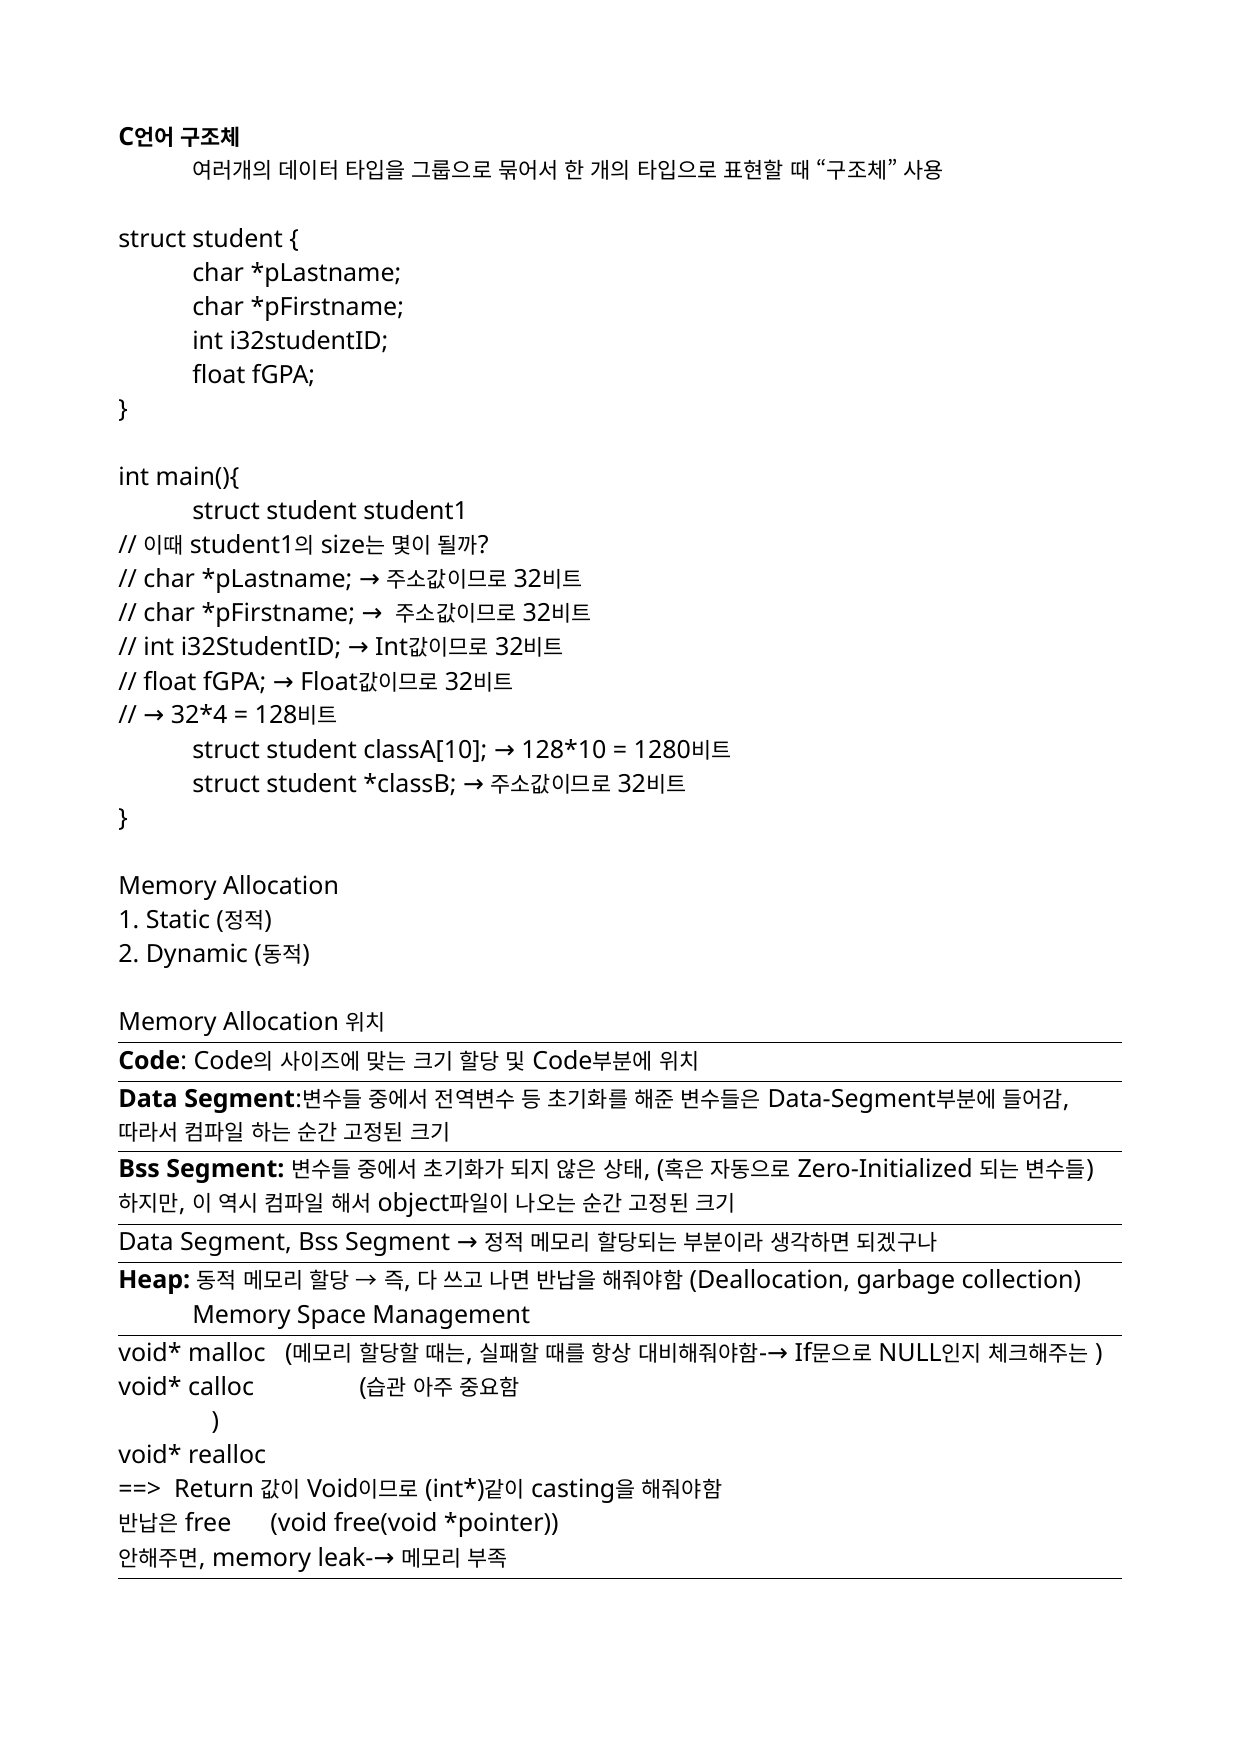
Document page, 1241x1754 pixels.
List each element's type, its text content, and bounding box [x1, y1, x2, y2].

text struct student { [118, 220, 1122, 254]
text int i32studentID; [118, 322, 1122, 357]
text void* malloc (메모리 할당할 때는, 실패할 때를 항상 대비해줘야함-→ If문으로 NULL인지 체크해주는 ) void* calloc (습관 아주 중요함 ) void* realloc ==> Return 값이 Void이므로 (int*)같이 casting을 해줘야함 반납은 free (void free(void *pointer)) 안해주면, memory leak-→ 메모리 부족 [118, 1336, 1122, 1578]
text // → 32*4 = 128비트 [118, 697, 1122, 731]
text Data Segment:변수들 중에서 전역변수 등 초기화를 해준 변수들은 Data-Segment부분에 들어감, 따라서 컴파일 하는 순간 고정된 크기 [118, 1082, 1122, 1151]
text 여러개의 데이터 타입을 그룹으로 묶어서 한 개의 타입으로 표현할 때 “구조체” 사용 [118, 152, 1122, 186]
text Heap: 동적 메모리 할당 → 즉, 다 쓰고 나면 반납을 해줘야함 (Deallocation, garbage collection) Memory Space Management [118, 1263, 1122, 1335]
text Memory Allocation [118, 867, 1122, 902]
text Data Segment, Bss Segment → 정적 메모리 할당되는 부분이라 생각하면 되겠구나 [118, 1225, 1122, 1262]
text // 이때 student1의 size는 몇이 될까? [118, 527, 1122, 561]
text C언어 구조체 [118, 118, 1122, 152]
text 2. Dynamic (동적) [118, 936, 1122, 970]
text struct student classA[10]; → 128*10 = 1280비트 [118, 731, 1122, 765]
text Code: Code의 사이즈에 맞는 크기 할당 및 Code부분에 위치 [118, 1043, 1122, 1081]
text char *pLastname; [118, 254, 1122, 288]
text // char *pLastname; → 주소값이므로 32비트 [118, 561, 1122, 595]
text // char *pFirstname; → 주소값이므로 32비트 [118, 595, 1122, 629]
text int main(){ [118, 459, 1122, 493]
text struct student *classB; → 주소값이므로 32비트 [118, 765, 1122, 799]
text // int i32StudentID; → Int값이므로 32비트 [118, 629, 1122, 663]
text } [118, 799, 1122, 833]
text Bss Segment: 변수들 중에서 초기화가 되지 않은 상태, (혹은 자동으로 Zero-Initialized 되는 변수들)하지만, 이 역시 컴파일 해서 object파일이 나오는 순간 고정된 크기 [118, 1152, 1122, 1224]
text // float fGPA; → Float값이므로 32비트 [118, 663, 1122, 697]
text char *pFirstname; [118, 288, 1122, 322]
text Memory Allocation 위치 [118, 1004, 1122, 1042]
text struct student student1 [118, 493, 1122, 527]
text } [118, 391, 1122, 425]
text float fGPA; [118, 357, 1122, 391]
text 1. Static (정적) [118, 902, 1122, 936]
